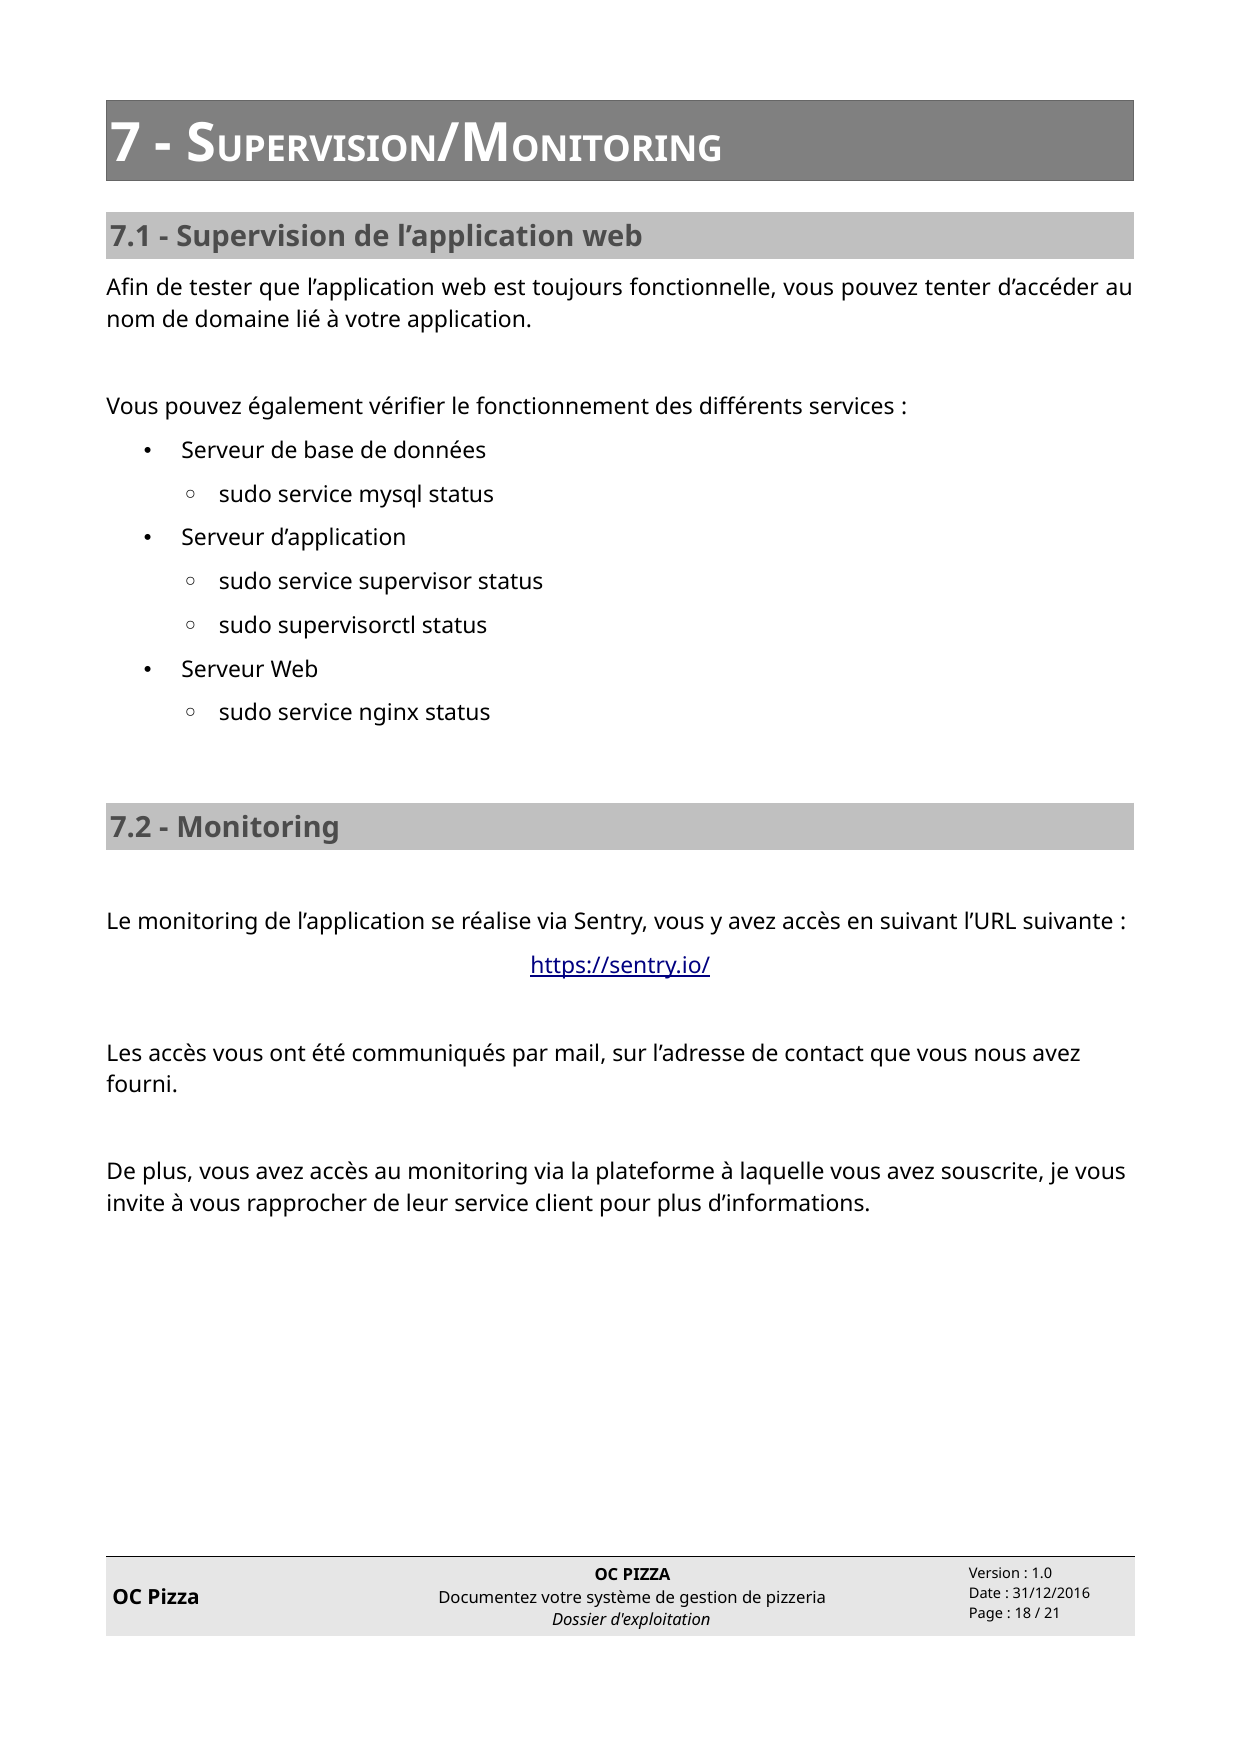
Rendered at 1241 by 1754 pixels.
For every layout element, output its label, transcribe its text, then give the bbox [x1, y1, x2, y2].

text De plus, vous avez accès au monitoring via la plateforme à laquelle vous avez souscrite, je vous invite à vous rapprocher de leur service client pour plus d’informations. [106, 1155, 1134, 1218]
list Serveur Web [144, 652, 1134, 684]
subtitle Supervision de l’application web [107, 213, 1133, 258]
list sudo supervisorctl status [181, 609, 1134, 640]
text Le monitoring de l’application se réalise via Sentry, vous y avez accès en suivant l’URL suivante : [106, 905, 1134, 937]
subtitle Supervision/Monitoring [107, 101, 1133, 180]
list sudo service supervisor status [181, 565, 1134, 596]
subtitle Monitoring [107, 804, 1133, 849]
text Afin de tester que l’application web est toujours fonctionnelle, vous pouvez tenter d’accéder au nom de domaine lié à votre application. [106, 271, 1134, 334]
text Les accès vous ont été communiqués par mail, sur l’adresse de contact que vous nous avez fourni. [106, 1037, 1134, 1099]
list sudo service mysql status [181, 477, 1134, 509]
list sudo service nginx status [181, 696, 1134, 727]
text https://sentry.io/ [106, 949, 1134, 980]
text Vous pouvez également vérifier le fonctionnement des différents services : [106, 390, 1134, 421]
list Serveur d’application [144, 521, 1134, 552]
list Serveur de base de données [144, 434, 1134, 465]
